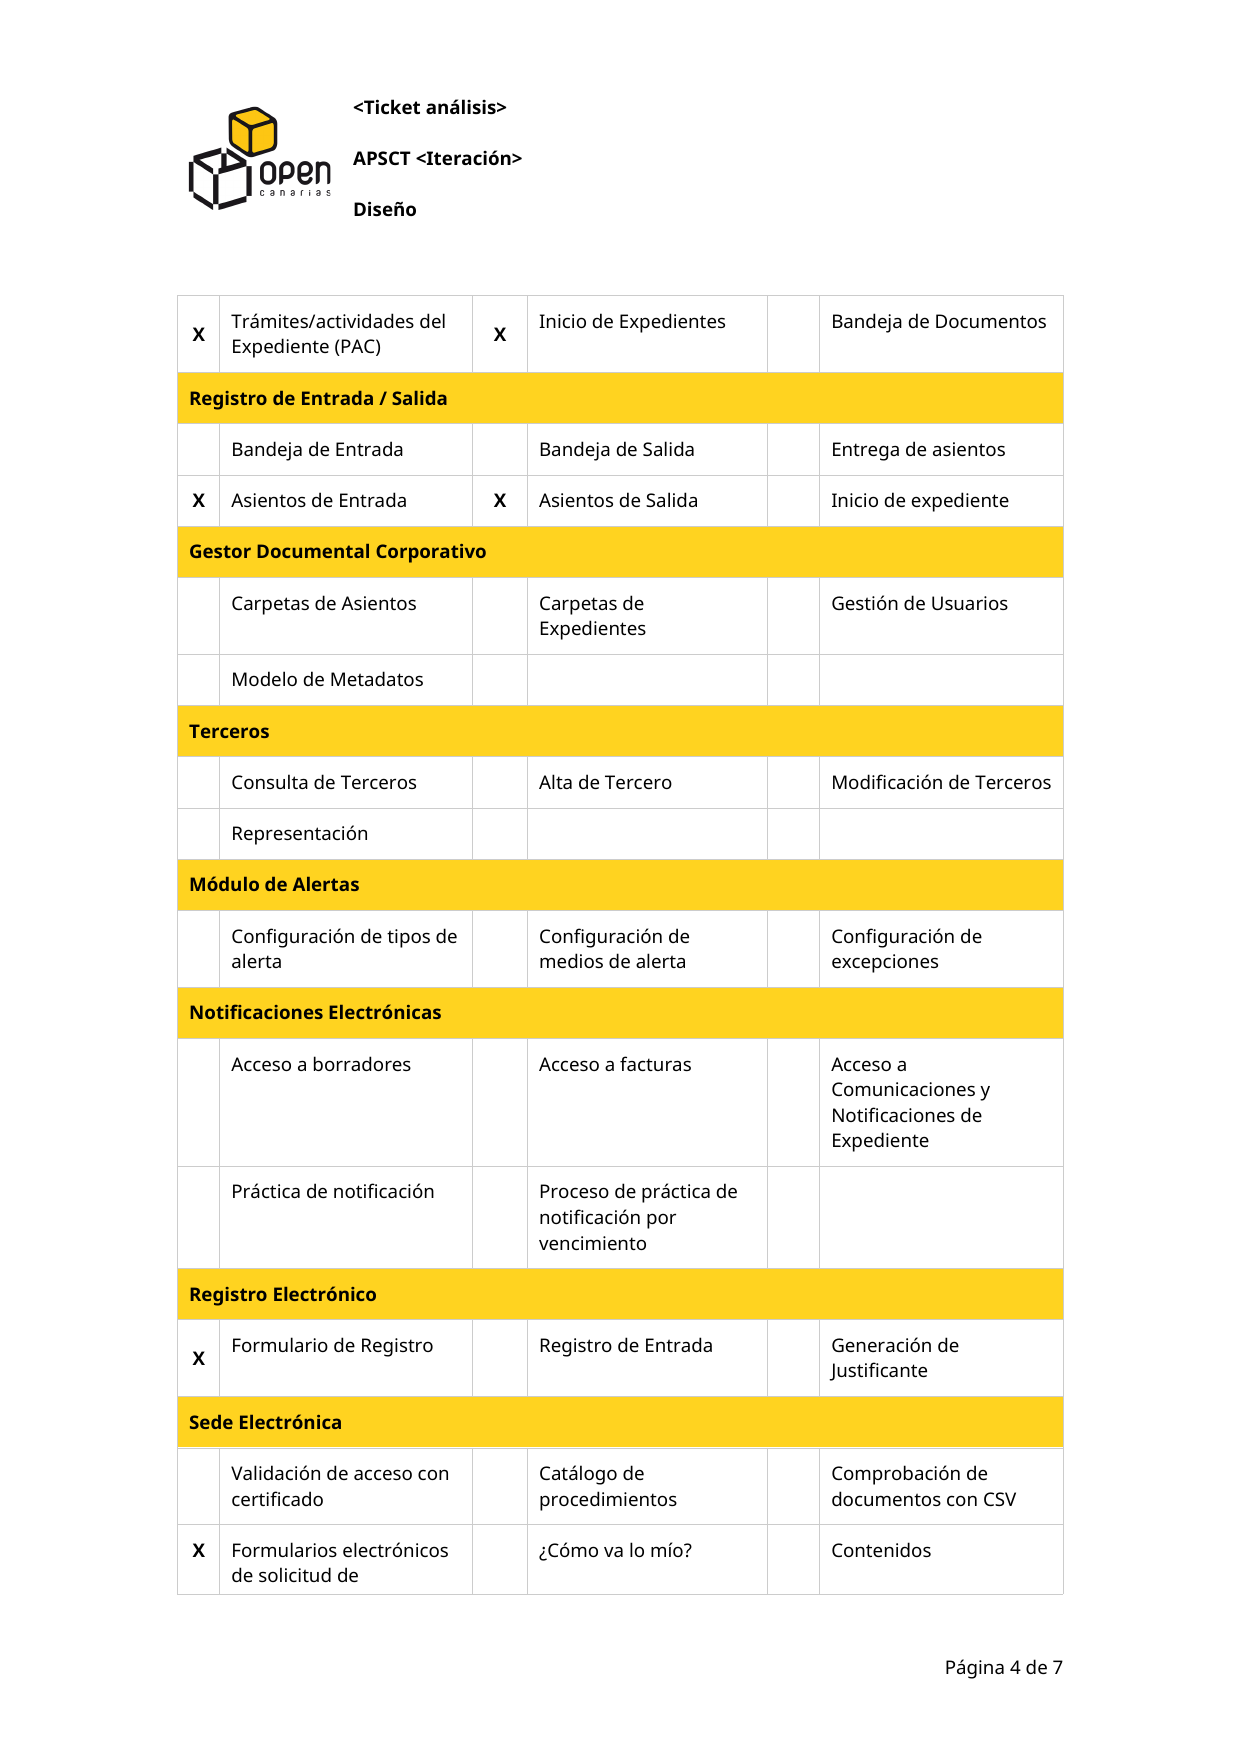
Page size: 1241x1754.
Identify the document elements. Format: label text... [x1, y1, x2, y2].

table_cell Bandeja de Entrada [220, 424, 472, 474]
table_cell Generación de Justificante [820, 1320, 1063, 1396]
table_cell [473, 1525, 527, 1594]
table_cell [473, 424, 527, 474]
table_cell [178, 1167, 219, 1268]
table_cell Acceso a facturas [528, 1039, 767, 1166]
table_cell Configuración de medios de alerta [528, 911, 767, 987]
table_cell [178, 424, 219, 474]
picture [188, 106, 331, 210]
table_cell Terceros [178, 706, 1063, 756]
table_cell [178, 578, 219, 654]
table_cell Asientos de Entrada [220, 476, 472, 526]
table_cell Registro de Entrada [528, 1320, 767, 1396]
table_cell Formulario de Registro [220, 1320, 472, 1396]
table_cell [768, 757, 819, 807]
table_cell [528, 809, 767, 859]
table_cell Configuración de tipos de alerta [220, 911, 472, 987]
table_cell Comprobación de documentos con CSV [820, 1449, 1063, 1524]
table_cell X [473, 296, 527, 372]
table_cell ¿Cómo va lo mío? [528, 1525, 767, 1594]
table_cell Bandeja de Documentos [820, 296, 1063, 372]
table_cell Registro de Entrada / Salida [178, 373, 1063, 423]
table_cell Gestor Documental Corporativo [178, 527, 1063, 577]
table_cell Acceso a borradores [220, 1039, 472, 1166]
table_cell [768, 1039, 819, 1166]
table_cell Proceso de práctica de notificación por vencimiento [528, 1167, 767, 1268]
table_cell Gestión de Usuarios [820, 578, 1063, 654]
table_cell [768, 296, 819, 372]
table_cell [473, 757, 527, 807]
table_cell [473, 578, 527, 654]
table_cell Registro Electrónico [178, 1269, 1063, 1319]
table_cell [473, 1039, 527, 1166]
table_cell X [178, 476, 219, 526]
table_cell Carpetas de Expedientes [528, 578, 767, 654]
table_cell Trámites/actividades del Expediente (PAC) [220, 296, 472, 372]
table_cell Asientos de Salida [528, 476, 767, 526]
table_cell [473, 1449, 527, 1524]
table_cell [820, 655, 1063, 705]
table_cell [768, 1449, 819, 1524]
table_cell Modelo de Metadatos [220, 655, 472, 705]
table_cell [473, 1167, 527, 1268]
table_cell [768, 809, 819, 859]
table_cell Inicio de Expedientes [528, 296, 767, 372]
table_cell [473, 911, 527, 987]
table_cell [178, 809, 219, 859]
table_cell [178, 655, 219, 705]
table_cell Bandeja de Salida [528, 424, 767, 474]
table_cell [473, 655, 527, 705]
table_cell [768, 424, 819, 474]
table_cell Contenidos [820, 1525, 1063, 1594]
table_cell [178, 1449, 219, 1524]
table_cell [768, 655, 819, 705]
table_cell X [178, 296, 219, 372]
table_cell [768, 1167, 819, 1268]
table_cell Formularios electrónicos de solicitud de [220, 1525, 472, 1594]
table_cell X [178, 1320, 219, 1396]
table_cell [178, 911, 219, 987]
table_cell Acceso a Comunicaciones y Notificaciones de Expediente [820, 1039, 1063, 1166]
table_cell X [473, 476, 527, 526]
table_cell Inicio de expediente [820, 476, 1063, 526]
table_cell Modificación de Terceros [820, 757, 1063, 807]
table_cell Módulo de Alertas [178, 860, 1063, 910]
table_cell [528, 655, 767, 705]
table_cell [768, 1525, 819, 1594]
table_cell [473, 1320, 527, 1396]
table_cell Alta de Tercero [528, 757, 767, 807]
table_cell [473, 809, 527, 859]
table_cell [178, 757, 219, 807]
table_cell [768, 911, 819, 987]
table_cell X [178, 1525, 219, 1594]
table_cell Entrega de asientos [820, 424, 1063, 474]
table_cell [820, 809, 1063, 859]
table_cell Notificaciones Electrónicas [178, 988, 1063, 1038]
table_cell [820, 1167, 1063, 1268]
table_cell Configuración de excepciones [820, 911, 1063, 987]
table_cell Representación [220, 809, 472, 859]
table_cell [768, 578, 819, 654]
table_cell [768, 1320, 819, 1396]
table_cell Catálogo de procedimientos [528, 1449, 767, 1524]
table_cell [178, 1039, 219, 1166]
table_cell Consulta de Terceros [220, 757, 472, 807]
table_cell Validación de acceso con certificado [220, 1449, 472, 1524]
table_cell Carpetas de Asientos [220, 578, 472, 654]
table_cell [768, 476, 819, 526]
table_cell Práctica de notificación [220, 1167, 472, 1268]
table_cell Sede Electrónica [178, 1397, 1063, 1447]
